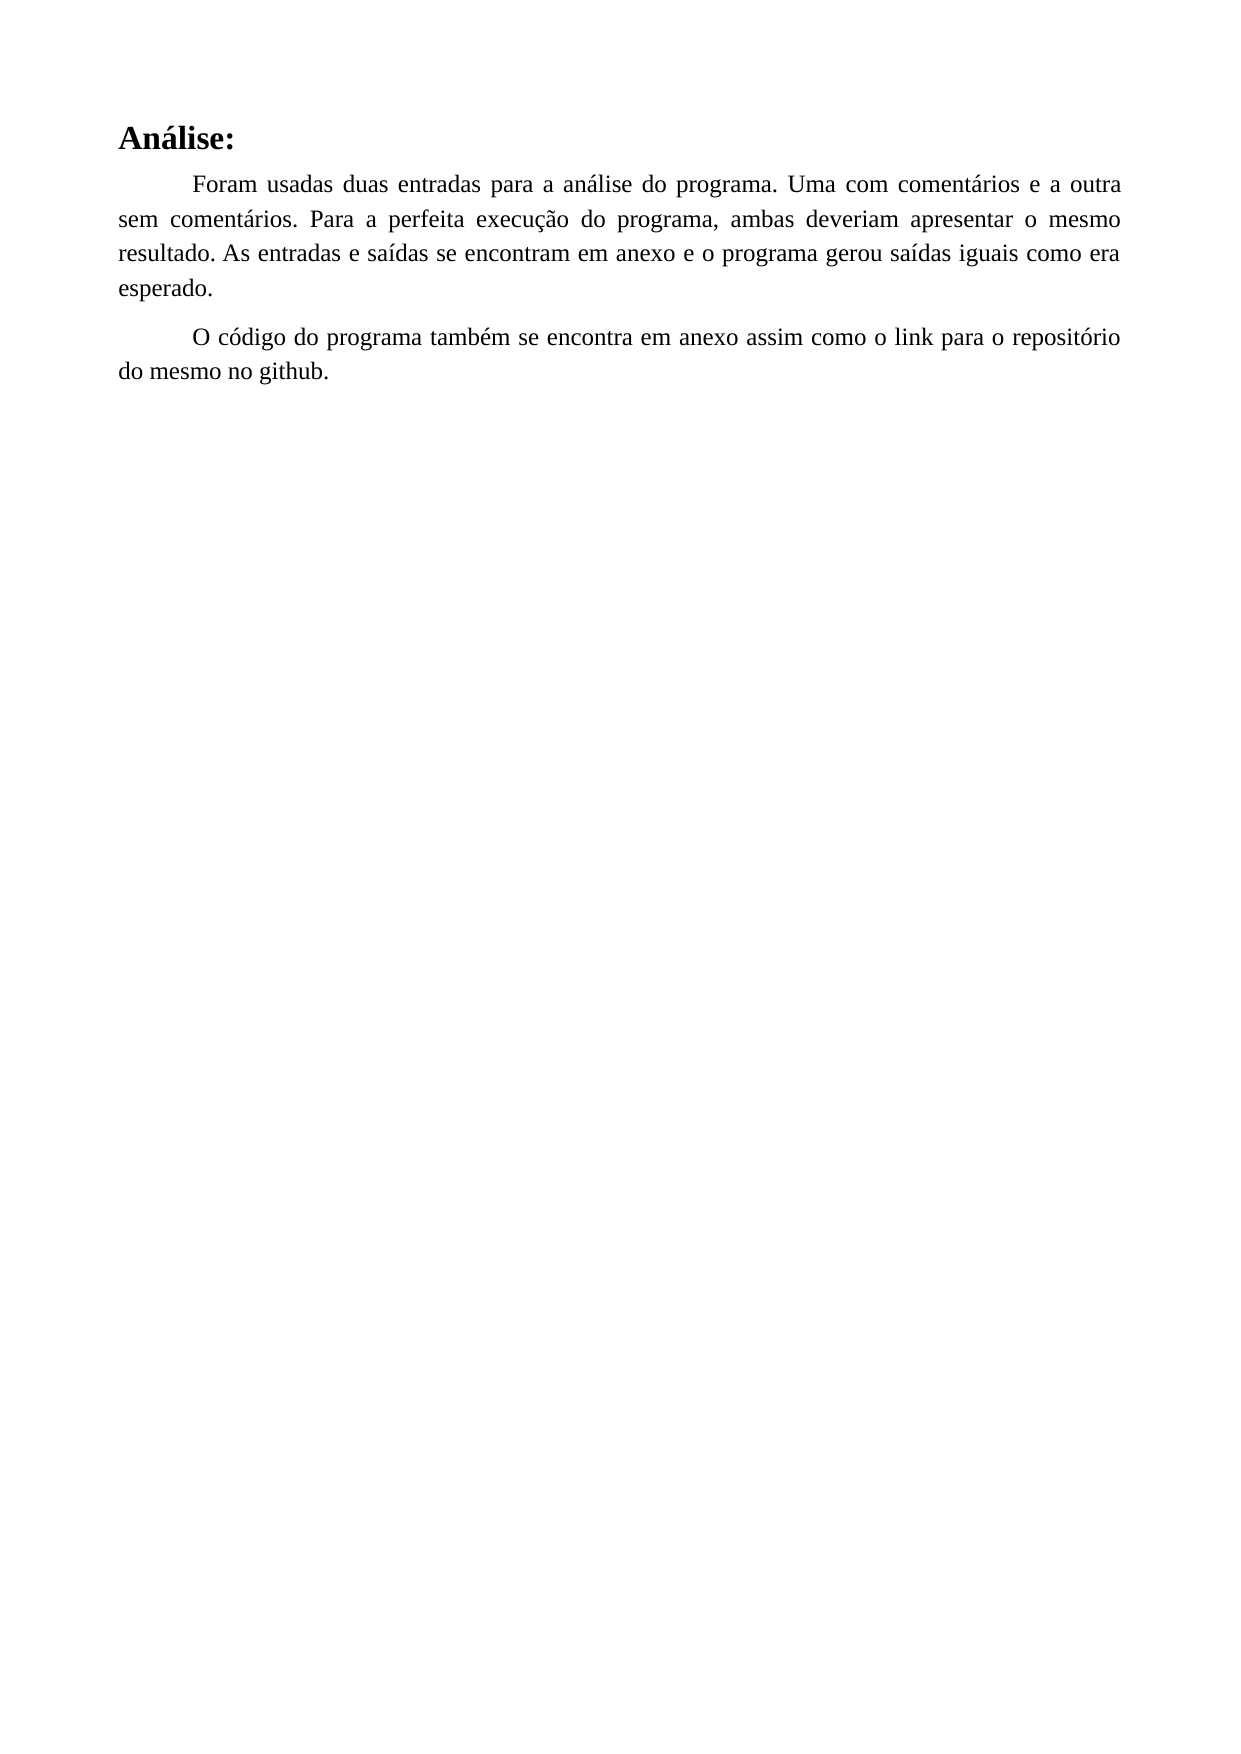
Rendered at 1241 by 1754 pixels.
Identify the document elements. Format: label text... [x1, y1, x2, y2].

subtitle Análise: [118, 118, 1122, 157]
text Foram usadas duas entradas para a análise do programa. Uma com comentários e a outra sem comentários. Para a perfeita execução do programa, ambas deveriam apresentar o mesmo resultado. As entradas e saídas se encontram em anexo e o programa gerou saídas iguais como era esperado. [118, 169, 1122, 301]
text O código do programa também se encontra em anexo assim como o link para o repositório do mesmo no github. [118, 322, 1122, 385]
